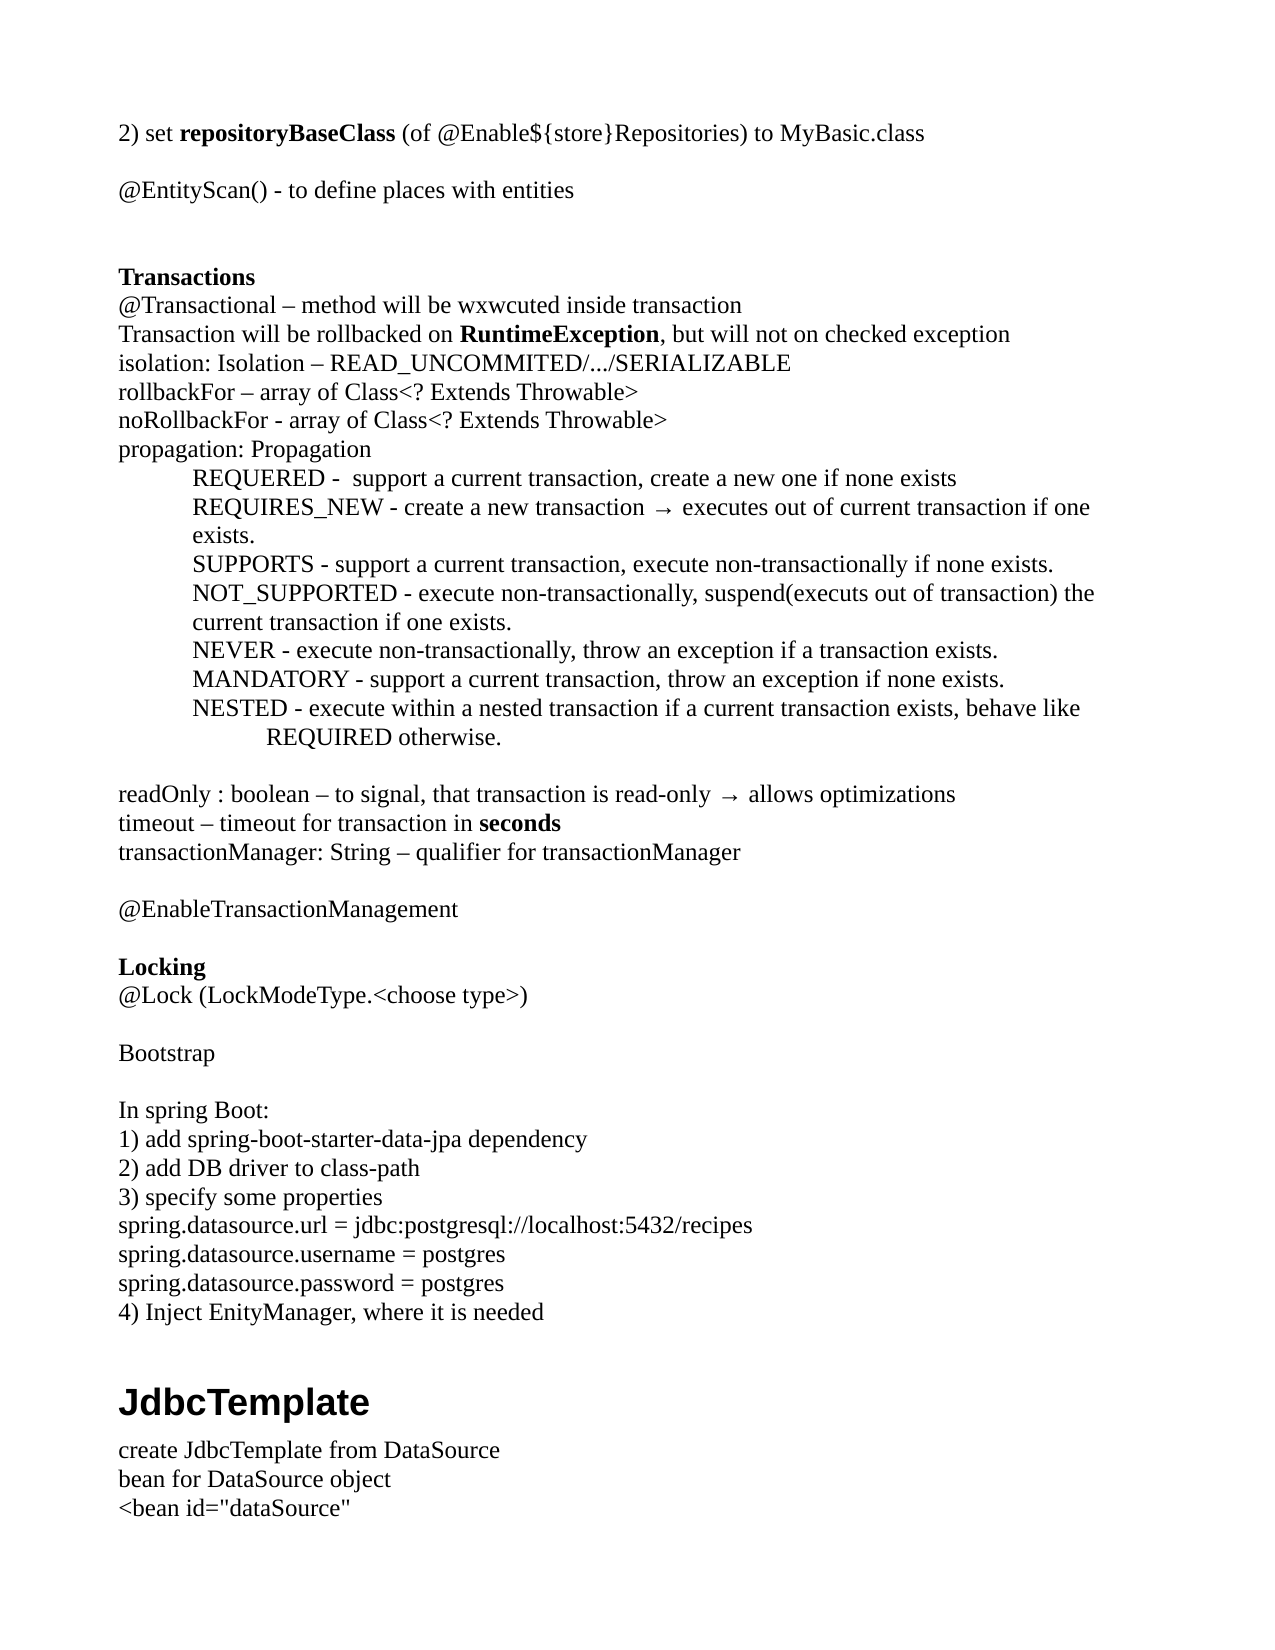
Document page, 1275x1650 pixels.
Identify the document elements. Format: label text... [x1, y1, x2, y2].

text NESTED - execute within a nested transaction if a current transaction exists, behave like REQUIRED otherwise. [118, 693, 1157, 751]
text 1) add spring-boot-starter-data-jpa dependency [118, 1124, 1157, 1153]
text MANDATORY - support a current transaction, throw an exception if none exists. [118, 664, 1157, 693]
text Transactions [118, 262, 1157, 291]
text timeout – timeout for transaction in seconds [118, 808, 1157, 837]
text readOnly : boolean – to signal, that transaction is read-only → allows optimizations [118, 779, 1157, 808]
text In spring Boot: [118, 1096, 1157, 1124]
text 2) add DB driver to class-path [118, 1153, 1157, 1182]
text spring.datasource.url = jdbc:postgresql://localhost:5432/recipes [118, 1211, 1157, 1239]
text 2) set repositoryBaseClass (of @Enable${store}Repositories) to MyBasic.class [118, 118, 1157, 147]
text noRollbackFor - array of Class<? Extends Throwable> [118, 406, 1157, 434]
text 3) specify some properties [118, 1182, 1157, 1211]
text @EntityScan() - to define places with entities [118, 176, 1157, 204]
text <bean id="dataSource" [118, 1493, 1157, 1522]
text NOT_SUPPORTED - execute non-transactionally, suspend(executs out of transaction) the current transaction if one exists. [118, 578, 1157, 636]
text NEVER - execute non-transactionally, throw an exception if a transaction exists. [118, 636, 1157, 664]
text REQUERED - support a current transaction, create a new one if none exists [118, 463, 1157, 492]
text @Transactional – method will be wxwcuted inside transaction [118, 291, 1157, 319]
text Transaction will be rollbacked on RuntimeException, but will not on checked exception [118, 319, 1157, 348]
text rollbackFor – array of Class<? Extends Throwable> [118, 377, 1157, 406]
text @Lock (LockModeType.<choose type>) [118, 981, 1157, 1009]
text spring.datasource.password = postgres [118, 1268, 1157, 1297]
text create JdbcTemplate from DataSource [118, 1436, 1157, 1464]
text spring.datasource.username = postgres [118, 1239, 1157, 1268]
text propagation: Propagation [118, 434, 1157, 463]
text Locking [118, 952, 1157, 981]
text isolation: Isolation – READ_UNCOMMITED/.../SERIALIZABLE [118, 348, 1157, 377]
text bean for DataSource object [118, 1464, 1157, 1493]
text transactionManager: String – qualifier for transactionManager [118, 837, 1157, 866]
text REQUIRES_NEW - create a new transaction → executes out of current transaction if one exists. [118, 492, 1157, 549]
subtitle JdbcTemplate [118, 1379, 1157, 1423]
text SUPPORTS - support a current transaction, execute non-transactionally if none exists. [118, 549, 1157, 578]
text Bootstrap [118, 1038, 1157, 1067]
text 4) Inject EnityManager, where it is needed [118, 1297, 1157, 1326]
text @EnableTransactionManagement [118, 894, 1157, 923]
